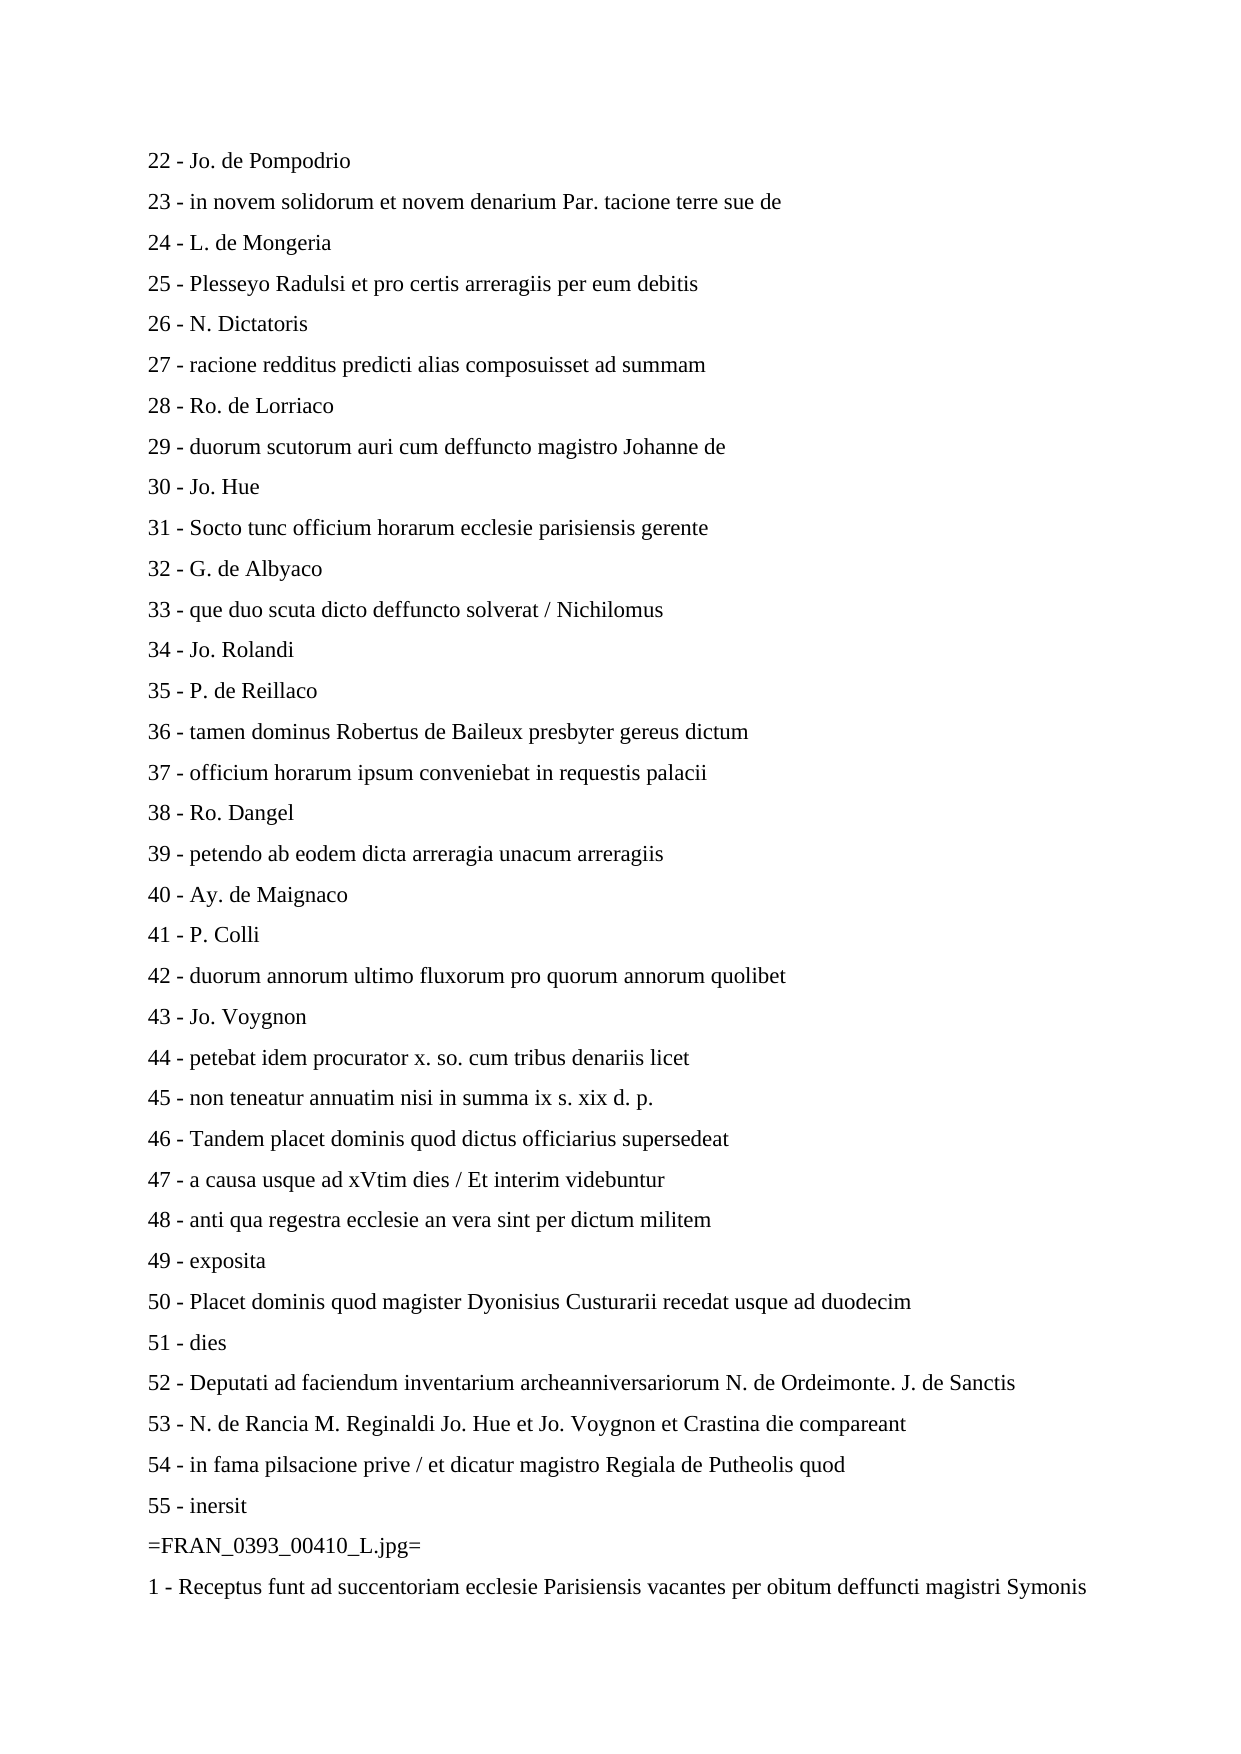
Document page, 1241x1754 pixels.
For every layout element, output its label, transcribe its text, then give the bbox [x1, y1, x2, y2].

text 38 - Ro. Dangel [148, 799, 1093, 826]
text 36 - tamen dominus Robertus de Baileux presbyter gereus dictum [148, 718, 1093, 744]
text 47 - a causa usque ad xVtim dies / Et interim videbuntur [148, 1166, 1093, 1192]
text 1 - Receptus funt ad succentoriam ecclesie Parisiensis vacantes per obitum deffuncti magistri Symonis [148, 1573, 1093, 1599]
text 51 - dies [148, 1329, 1093, 1355]
text 41 - P. Colli [148, 921, 1093, 948]
text 31 - Socto tunc officium horarum ecclesie parisiensis gerente [148, 514, 1093, 541]
text 37 - officium horarum ipsum conveniebat in requestis palacii [148, 758, 1093, 785]
text 52 - Deputati ad faciendum inventarium archeanniversariorum N. de Ordeimonte. J. de Sanctis [148, 1369, 1093, 1396]
text 46 - Tandem placet dominis quod dictus officiarius supersedeat [148, 1125, 1093, 1151]
text 23 - in novem solidorum et novem denarium Par. tacione terre sue de [148, 188, 1093, 215]
text 35 - P. de Reillaco [148, 677, 1093, 703]
text =FRAN_0393_00410_L.jpg= [148, 1532, 1093, 1559]
text 29 - duorum scutorum auri cum deffuncto magistro Johanne de [148, 433, 1093, 459]
text 48 - anti qua regestra ecclesie an vera sint per dictum militem [148, 1207, 1093, 1233]
text 50 - Placet dominis quod magister Dyonisius Custurarii recedat usque ad duodecim [148, 1288, 1093, 1314]
text 27 - racione redditus predicti alias composuisset ad summam [148, 351, 1093, 378]
text 54 - in fama pilsacione prive / et dicatur magistro Regiala de Putheolis quod [148, 1451, 1093, 1477]
text 30 - Jo. Hue [148, 473, 1093, 500]
text 43 - Jo. Voygnon [148, 1003, 1093, 1029]
text 33 - que duo scuta dicto deffuncto solverat / Nichilomus [148, 596, 1093, 622]
text 34 - Jo. Rolandi [148, 636, 1093, 663]
text 53 - N. de Rancia M. Reginaldi Jo. Hue et Jo. Voygnon et Crastina die compareant [148, 1410, 1093, 1437]
text 24 - L. de Mongeria [148, 229, 1093, 255]
text 32 - G. de Albyaco [148, 555, 1093, 581]
text 26 - N. Dictatoris [148, 311, 1093, 337]
text 25 - Plesseyo Radulsi et pro certis arreragiis per eum debitis [148, 270, 1093, 296]
text 45 - non teneatur annuatim nisi in summa ix s. xix d. p. [148, 1084, 1093, 1111]
text 44 - petebat idem procurator x. so. cum tribus denariis licet [148, 1044, 1093, 1070]
text 40 - Ay. de Maignaco [148, 881, 1093, 907]
text 22 - Jo. de Pompodrio [148, 148, 1093, 174]
text 55 - inersit [148, 1492, 1093, 1518]
text 28 - Ro. de Lorriaco [148, 392, 1093, 418]
text 39 - petendo ab eodem dicta arreragia unacum arreragiis [148, 840, 1093, 866]
text 49 - exposita [148, 1247, 1093, 1274]
text 42 - duorum annorum ultimo fluxorum pro quorum annorum quolibet [148, 962, 1093, 988]
